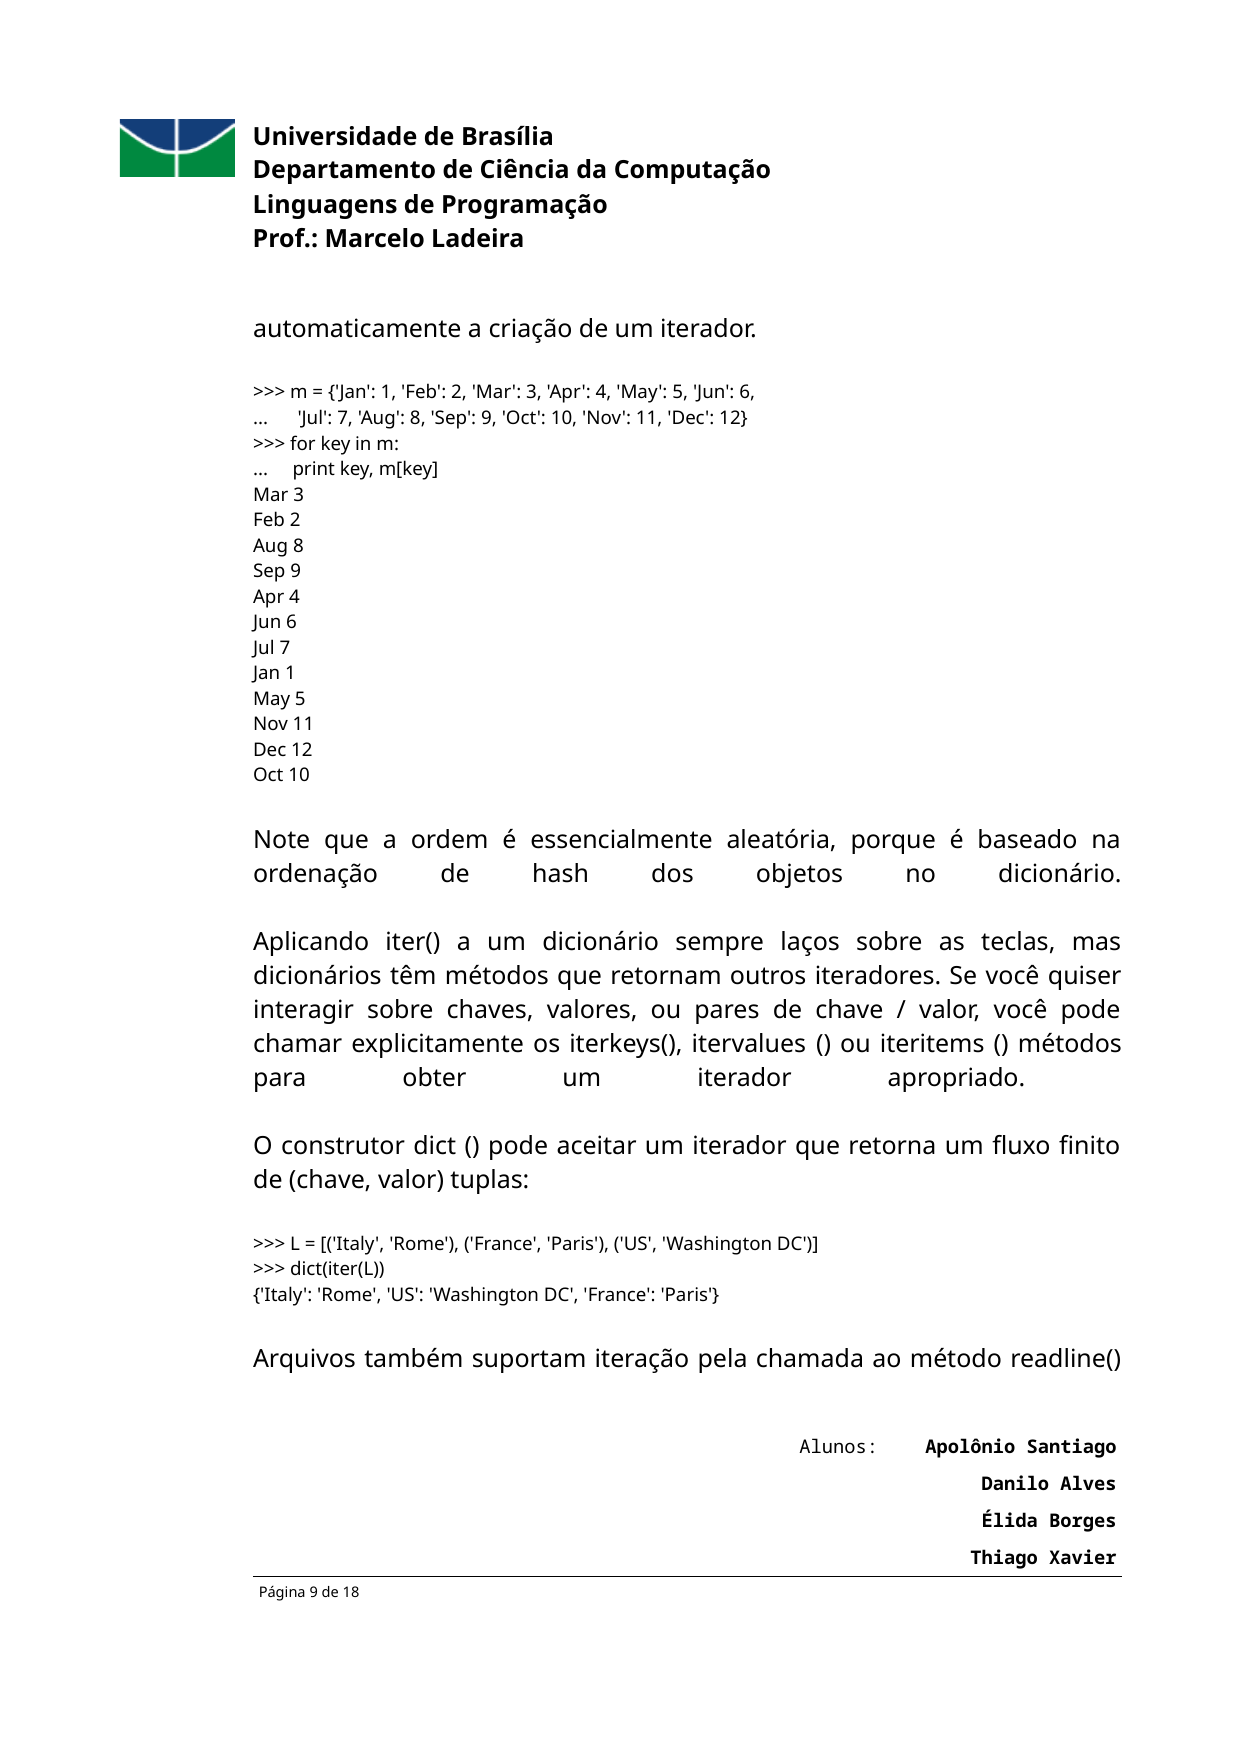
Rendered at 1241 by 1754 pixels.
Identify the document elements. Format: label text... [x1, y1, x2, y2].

picture [119, 119, 235, 177]
text >>> dict(iter(L)) [253, 1256, 1122, 1281]
text Dec 12 [253, 736, 1122, 762]
text Arquivos também suportam iteração pela chamada ao método readline() [253, 1341, 1122, 1375]
text Nov 11 [253, 711, 1122, 736]
text >>> m = {'Jan': 1, 'Feb': 2, 'Mar': 3, 'Apr': 4, 'May': 5, 'Jun': 6, [253, 379, 1122, 404]
text Aug 8 [253, 532, 1122, 557]
text May 5 [253, 685, 1122, 711]
text Mar 3 [253, 481, 1122, 506]
text Sep 9 [253, 557, 1122, 583]
text {'Italy': 'Rome', 'US': 'Washington DC', 'France': 'Paris'} [253, 1281, 1122, 1307]
text ... 'Jul': 7, 'Aug': 8, 'Sep': 9, 'Oct': 10, 'Nov': 11, 'Dec': 12} [253, 404, 1122, 430]
text Oct 10 [253, 762, 1122, 787]
text automaticamente a criação de um iterador. [253, 311, 1122, 345]
text ... print key, m[key] [253, 455, 1122, 481]
text >>> L = [('Italy', 'Rome'), ('France', 'Paris'), ('US', 'Washington DC')] [253, 1230, 1122, 1256]
text Apr 4 [253, 583, 1122, 608]
text Jun 6 [253, 608, 1122, 634]
text >>> for key in m: [253, 430, 1122, 455]
text Note que a ordem é essencialmente aleatória, porque é baseado na ordenação de hash dos objetos no dicionário. Aplicando iter() a um dicionário sempre laços sobre as teclas, mas dicionários têm métodos que retornam outros iteradores. Se você quiser interagir sobre chaves, valores, ou pares de chave / valor, você pode chamar explicitamente os iterkeys(), itervalues ​​() ou iteritems () métodos para obter um iterador apropriado. O construtor dict () pode aceitar um iterador que retorna um fluxo finito de (chave, valor) tuplas: [253, 821, 1122, 1196]
text Jan 1 [253, 659, 1122, 685]
text Jul 7 [253, 634, 1122, 659]
text Feb 2 [253, 506, 1122, 532]
